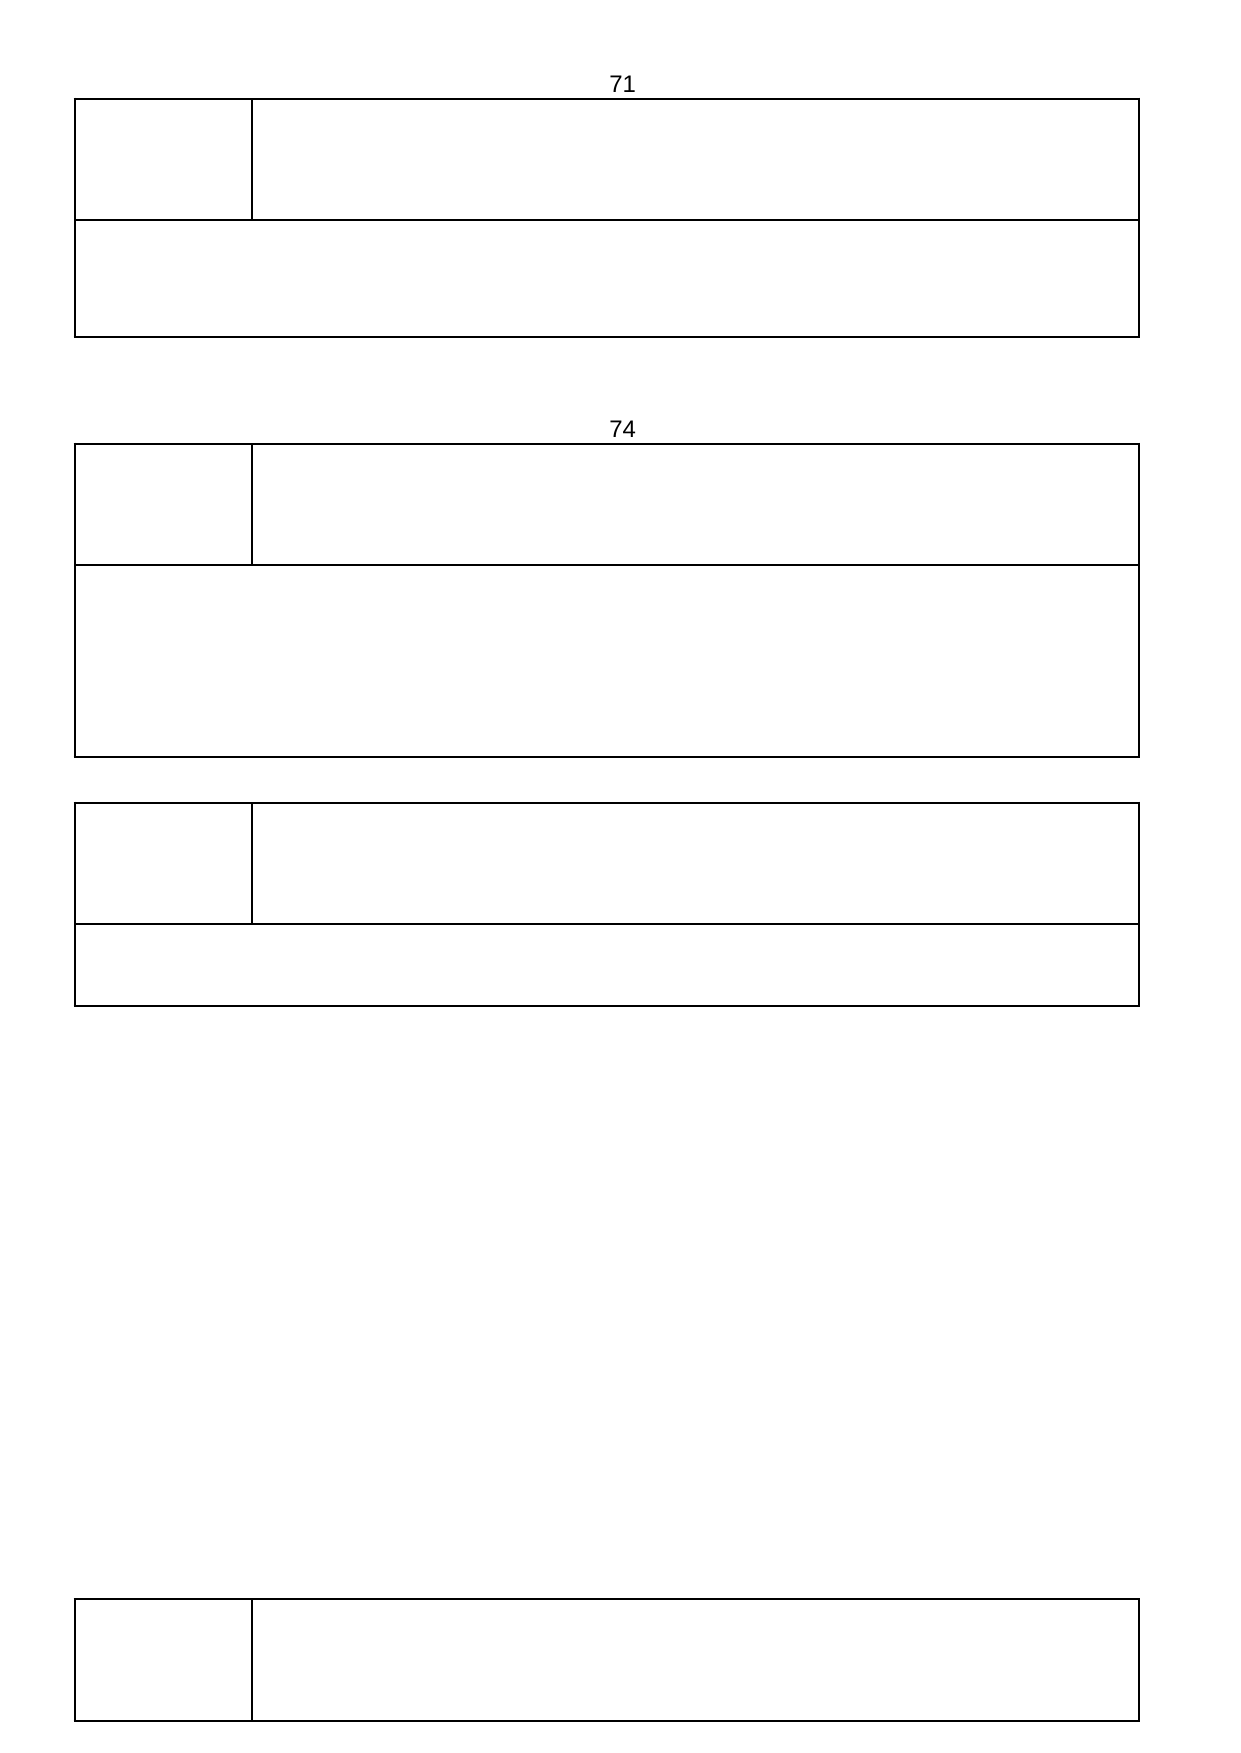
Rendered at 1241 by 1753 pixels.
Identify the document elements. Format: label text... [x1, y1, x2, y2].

table_header [76, 100, 251, 219]
text 71 [609, 70, 1178, 98]
table_header [76, 1600, 251, 1719]
table_cell [76, 925, 1138, 1004]
text 74 [609, 415, 1178, 443]
table_cell [76, 566, 1138, 756]
table_header [253, 100, 1138, 219]
table_header [253, 445, 1138, 564]
table_cell [76, 221, 1138, 336]
table_header [76, 804, 251, 923]
table_header [253, 1600, 1138, 1719]
table_header [76, 445, 251, 564]
table_header [253, 804, 1138, 923]
